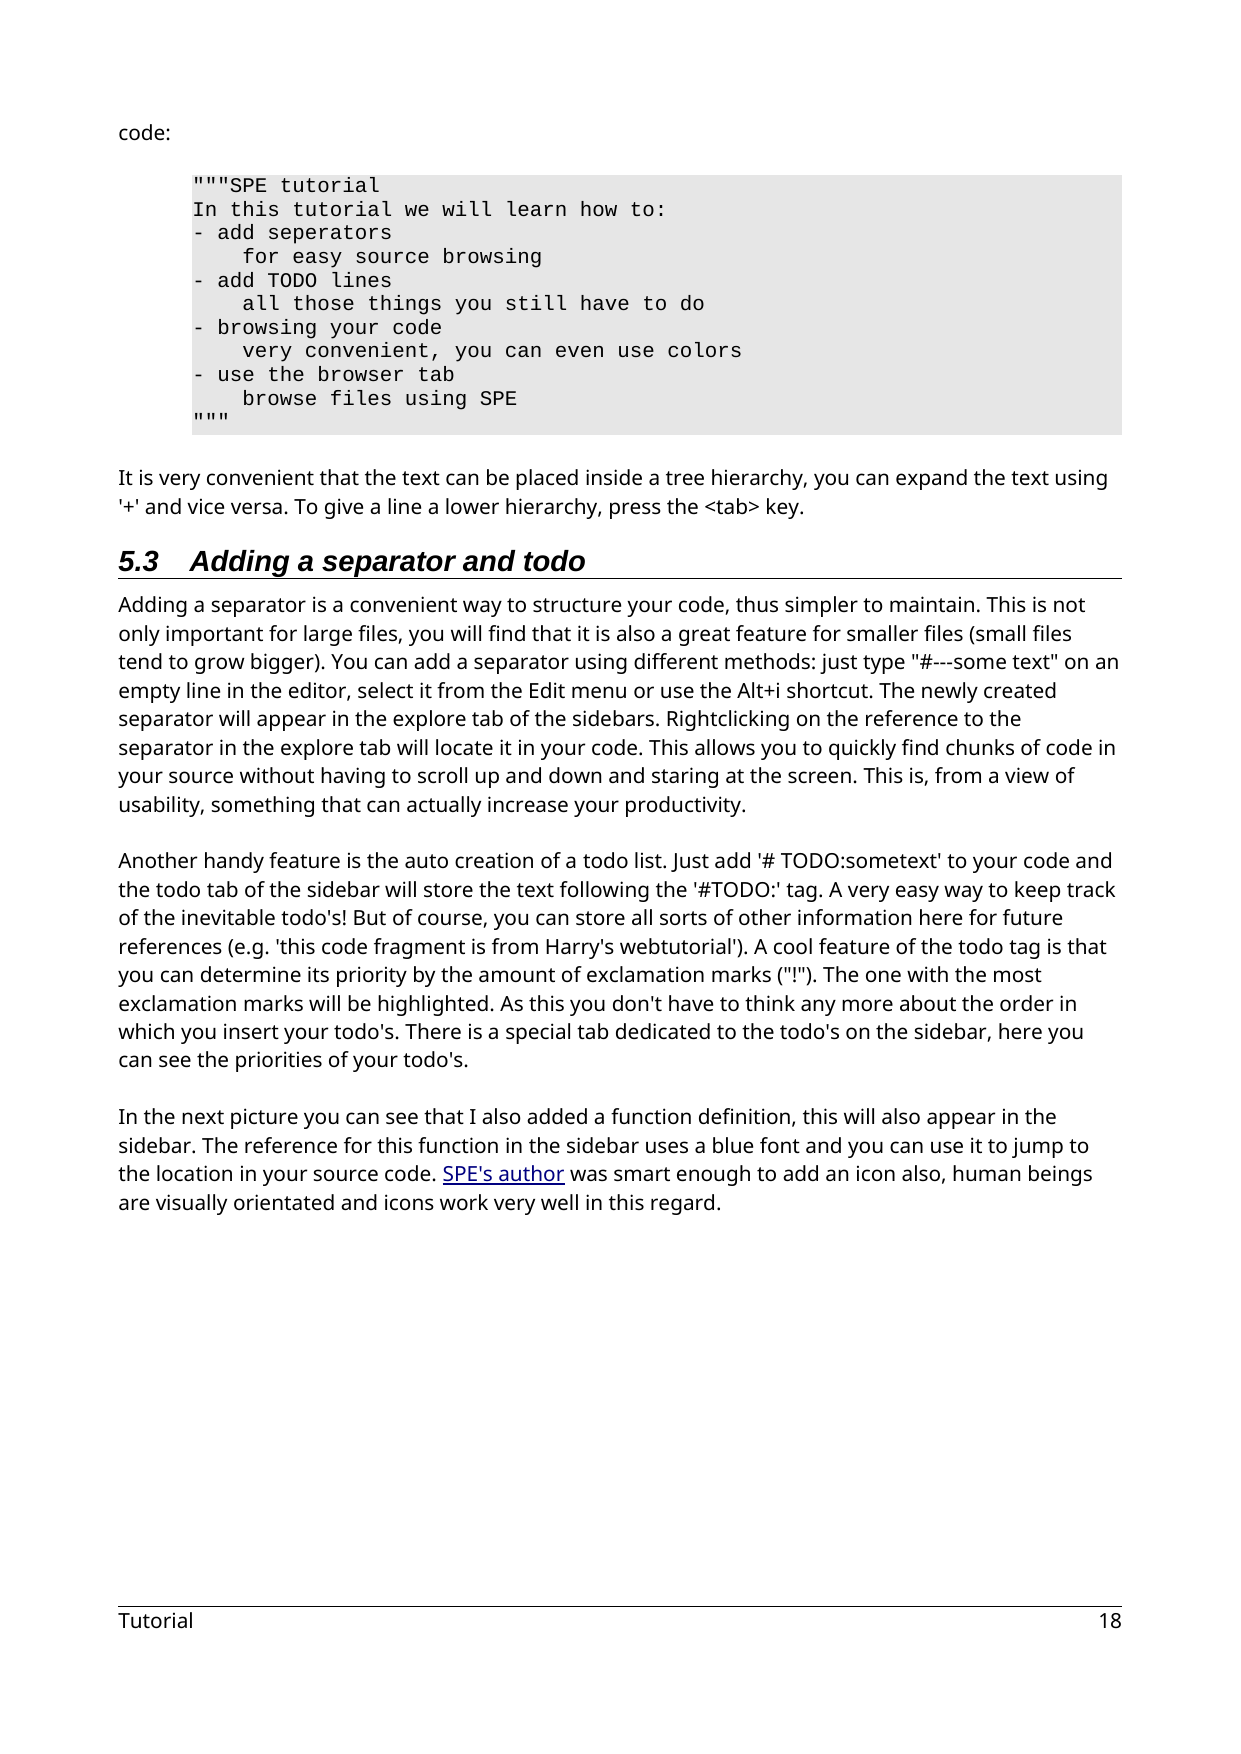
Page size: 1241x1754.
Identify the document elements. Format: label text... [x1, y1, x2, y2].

text code: [118, 118, 1122, 147]
text Adding a separator is a convenient way to structure your code, thus simpler to maintain. This is not only important for large files, you will find that it is also a great feature for smaller files (small files tend to grow bigger). You can add a separator using different methods: just type "#---some text" on an empty line in the editor, select it from the Edit menu or use the Alt+i shortcut. The newly created separator will appear in the explore tab of the sidebars. Rightclicking on the reference to the separator in the explore tab will locate it in your code. This allows you to quickly find chunks of code in your source without having to scroll up and down and staring at the screen. This is, from a view of usability, something that can actually increase your productivity. [118, 591, 1122, 818]
subtitle Adding a separator and todo [118, 545, 1122, 578]
text """SPE tutorial In this tutorial we will learn how to: - add seperators for easy source browsing - add TODO lines all those things you still have to do - browsing your code very convenient, you can even use colors - use the browser tab browse files using SPE """ [192, 175, 1122, 435]
text In the next picture you can see that I also added a function definition, this will also appear in the sidebar. The reference for this function in the sidebar uses a blue font and you can use it to jump to the location in your source code. SPE's author was smart enough to add an icon also, human beings are visually orientated and icons work very well in this regard. [118, 1102, 1122, 1216]
text It is very convenient that the text can be placed inside a tree hierarchy, you can expand the text using '+' and vice versa. To give a line a lower hierarchy, press the <tab> key. [118, 435, 1122, 520]
text Another handy feature is the auto creation of a todo list. Just add '# TODO:sometext' to your code and the todo tab of the sidebar will store the text following the '#TODO:' tag. A very easy way to keep track of the inevitable todo's! But of course, you can store all sorts of other information here for future references (e.g. 'this code fragment is from Harry's webtutorial'). A cool feature of the todo tag is that you can determine its priority by the amount of exclamation marks ("!"). The one with the most exclamation marks will be highlighted. As this you don't have to think any more about the order in which you insert your todo's. There is a special tab dedicated to the todo's on the sidebar, here you can see the priorities of your todo's. [118, 847, 1122, 1074]
